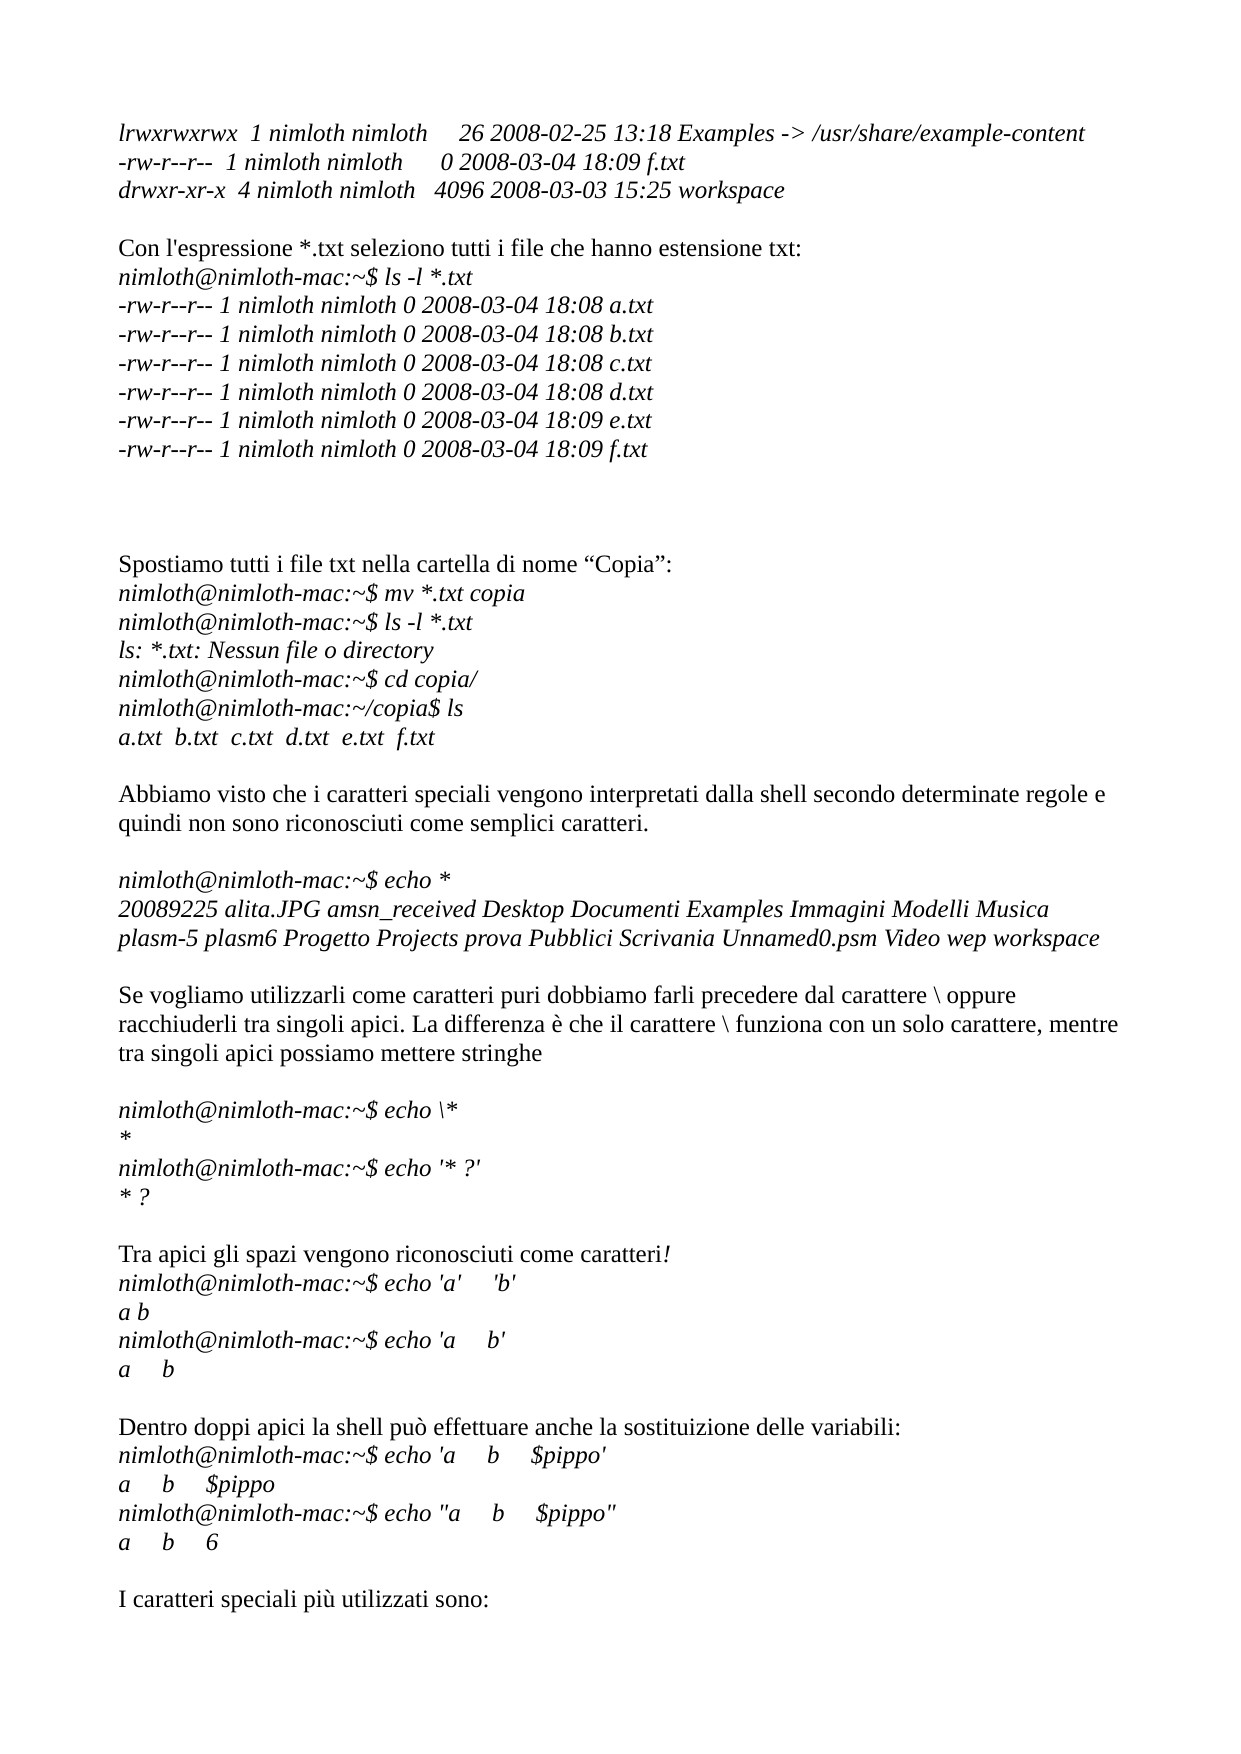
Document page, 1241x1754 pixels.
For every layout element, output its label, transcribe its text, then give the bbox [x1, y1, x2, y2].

text lrwxrwxrwx 1 nimloth nimloth 26 2008-02-25 13:18 Examples -> /usr/share/example-content [118, 118, 1122, 147]
text nimloth@nimloth-mac:~$ ls -l *.txt [118, 262, 1122, 291]
text nimloth@nimloth-mac:~$ cd copia/ [118, 664, 1122, 693]
text Con l'espressione *.txt seleziono tutti i file che hanno estensione txt: [118, 233, 1122, 262]
text a b [118, 1354, 1122, 1383]
text Spostiamo tutti i file txt nella cartella di nome “Copia”: [118, 549, 1122, 578]
text -rw-r--r-- 1 nimloth nimloth 0 2008-03-04 18:08 a.txt [118, 291, 1122, 319]
text -rw-r--r-- 1 nimloth nimloth 0 2008-03-04 18:09 f.txt [118, 147, 1122, 176]
text nimloth@nimloth-mac:~$ echo "a b $pippo" [118, 1498, 1122, 1527]
text nimloth@nimloth-mac:~$ echo '* ?' [118, 1153, 1122, 1182]
text Se vogliamo utilizzarli come caratteri puri dobbiamo farli precedere dal carattere \ oppure racchiuderli tra singoli apici. La differenza è che il carattere \ funziona con un solo carattere, mentre tra singoli apici possiamo mettere stringhe [118, 981, 1122, 1067]
text nimloth@nimloth-mac:~$ echo \* [118, 1096, 1122, 1124]
text -rw-r--r-- 1 nimloth nimloth 0 2008-03-04 18:08 d.txt [118, 377, 1122, 406]
text -rw-r--r-- 1 nimloth nimloth 0 2008-03-04 18:09 f.txt [118, 434, 1122, 463]
text a b $pippo [118, 1469, 1122, 1498]
text a b 6 [118, 1527, 1122, 1556]
text nimloth@nimloth-mac:~$ echo 'a b $pippo' [118, 1441, 1122, 1469]
text ls: *.txt: Nessun file o directory [118, 636, 1122, 664]
text nimloth@nimloth-mac:~/copia$ ls [118, 693, 1122, 722]
text drwxr-xr-x 4 nimloth nimloth 4096 2008-03-03 15:25 workspace [118, 176, 1122, 204]
text Abbiamo visto che i caratteri speciali vengono interpretati dalla shell secondo determinate regole e quindi non sono riconosciuti come semplici caratteri. [118, 779, 1122, 837]
text nimloth@nimloth-mac:~$ ls -l *.txt [118, 607, 1122, 636]
text * [118, 1124, 1122, 1153]
text Dentro doppi apici la shell può effettuare anche la sostituizione delle variabili: [118, 1412, 1122, 1441]
text nimloth@nimloth-mac:~$ mv *.txt copia [118, 578, 1122, 607]
text nimloth@nimloth-mac:~$ echo * [118, 866, 1122, 894]
text a.txt b.txt c.txt d.txt e.txt f.txt [118, 722, 1122, 751]
text -rw-r--r-- 1 nimloth nimloth 0 2008-03-04 18:08 c.txt [118, 348, 1122, 377]
text nimloth@nimloth-mac:~$ echo 'a' 'b' [118, 1268, 1122, 1297]
text Tra apici gli spazi vengono riconosciuti come caratteri! [118, 1239, 1122, 1268]
text I caratteri speciali più utilizzati sono: [118, 1584, 1122, 1613]
text a b [118, 1297, 1122, 1326]
text -rw-r--r-- 1 nimloth nimloth 0 2008-03-04 18:09 e.txt [118, 406, 1122, 434]
text -rw-r--r-- 1 nimloth nimloth 0 2008-03-04 18:08 b.txt [118, 319, 1122, 348]
text * ? [118, 1182, 1122, 1211]
text 20089225 alita.JPG amsn_received Desktop Documenti Examples Immagini Modelli Musica plasm-5 plasm6 Progetto Projects prova Pubblici Scrivania Unnamed0.psm Video wep workspace [118, 894, 1122, 952]
text nimloth@nimloth-mac:~$ echo 'a b' [118, 1326, 1122, 1354]
